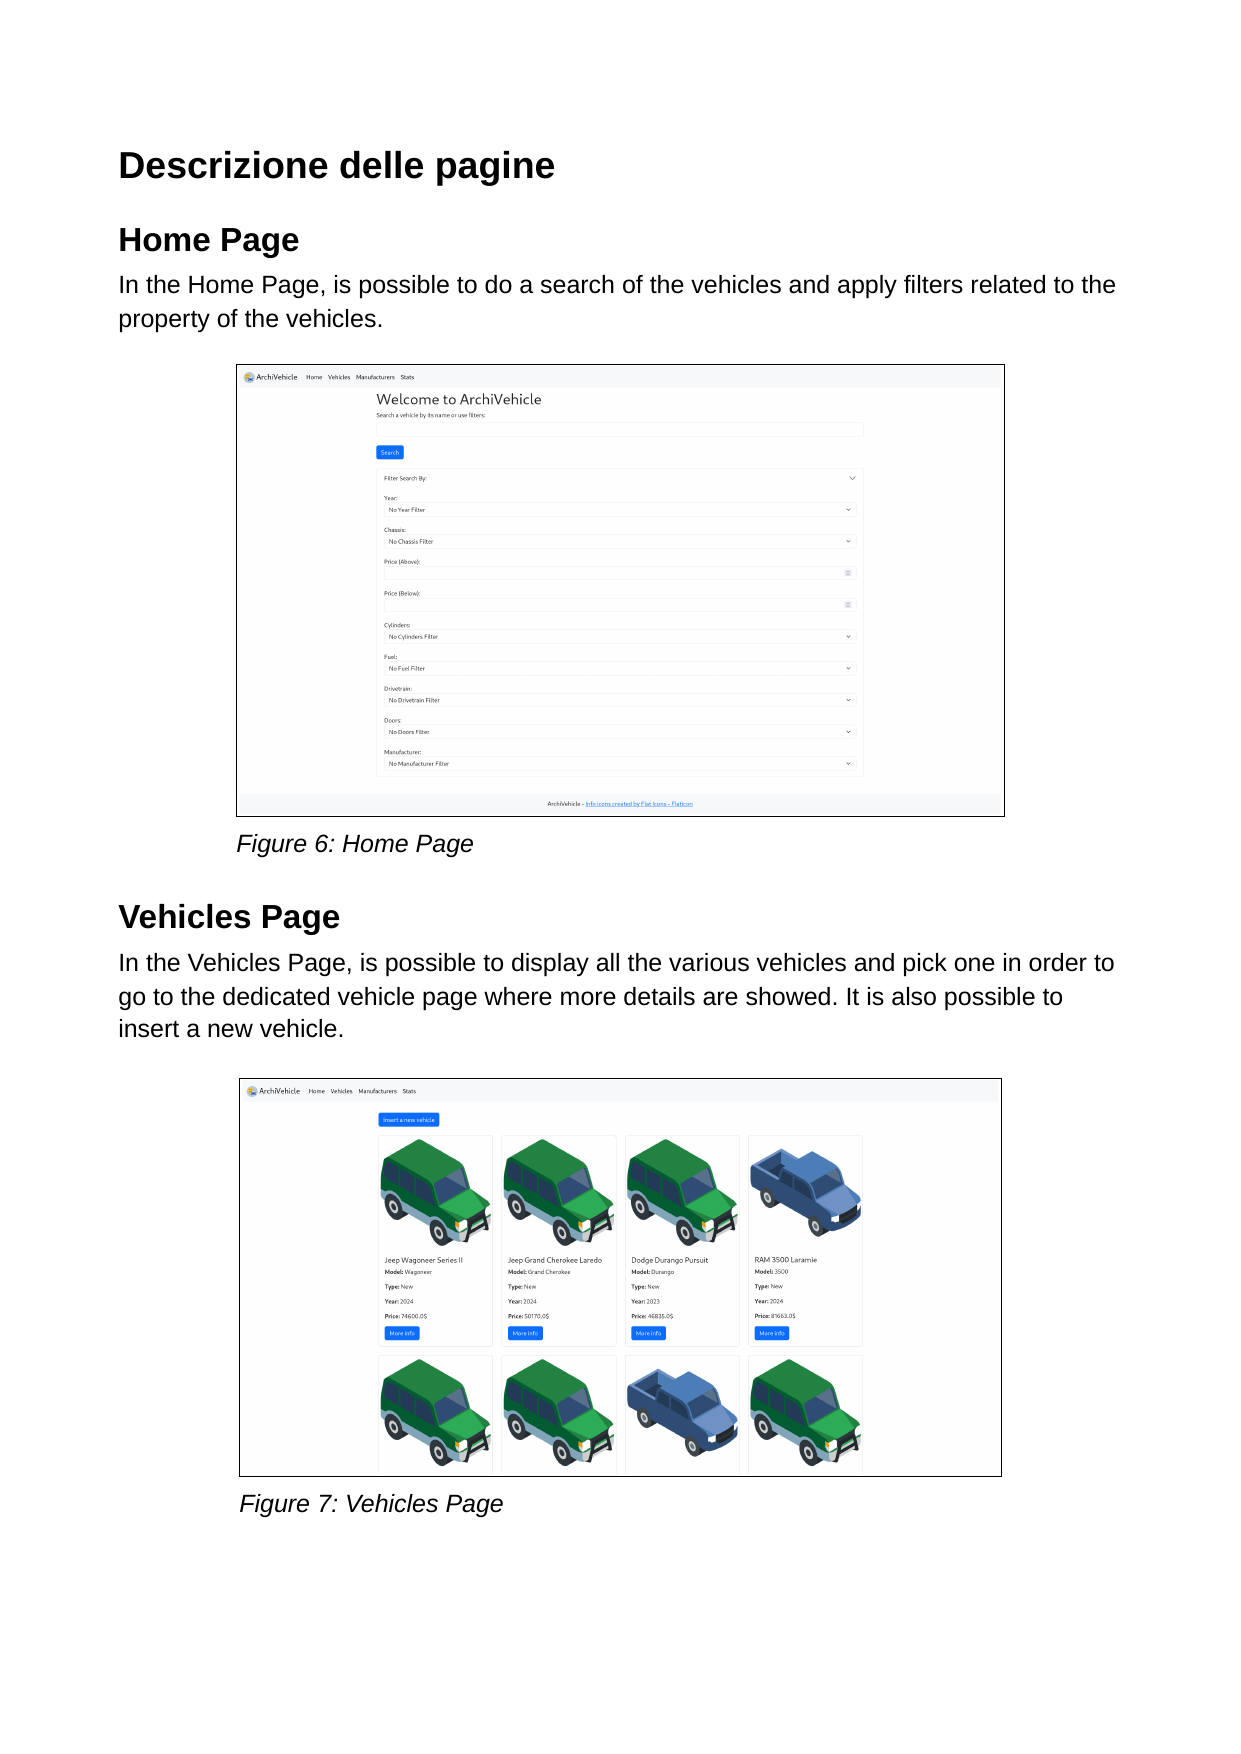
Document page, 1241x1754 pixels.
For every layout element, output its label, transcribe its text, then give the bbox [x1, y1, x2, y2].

text Figure 7: Vehicles Page [239, 1477, 1001, 1518]
text Figure 6: Home Page [236, 817, 1004, 858]
subtitle [236, 351, 1004, 364]
subtitle Vehicles Page [118, 372, 1122, 936]
text In the Home Page, is possible to do a search of the vehicles and apply filters related to the property of the vehicles. [118, 271, 1122, 332]
text [240, 1079, 1001, 1476]
picture [239, 366, 1001, 814]
text [237, 365, 1004, 816]
subtitle Descrizione delle pagine [118, 143, 1122, 186]
text In the Vehicles Page, is possible to display all the various vehicles and pick one in order to go to the dedicated vehicle page where more details are showed. It is also possible to insert a new vehicle. [118, 948, 1122, 1043]
subtitle Home Page [118, 219, 1122, 258]
picture [242, 1080, 998, 1474]
